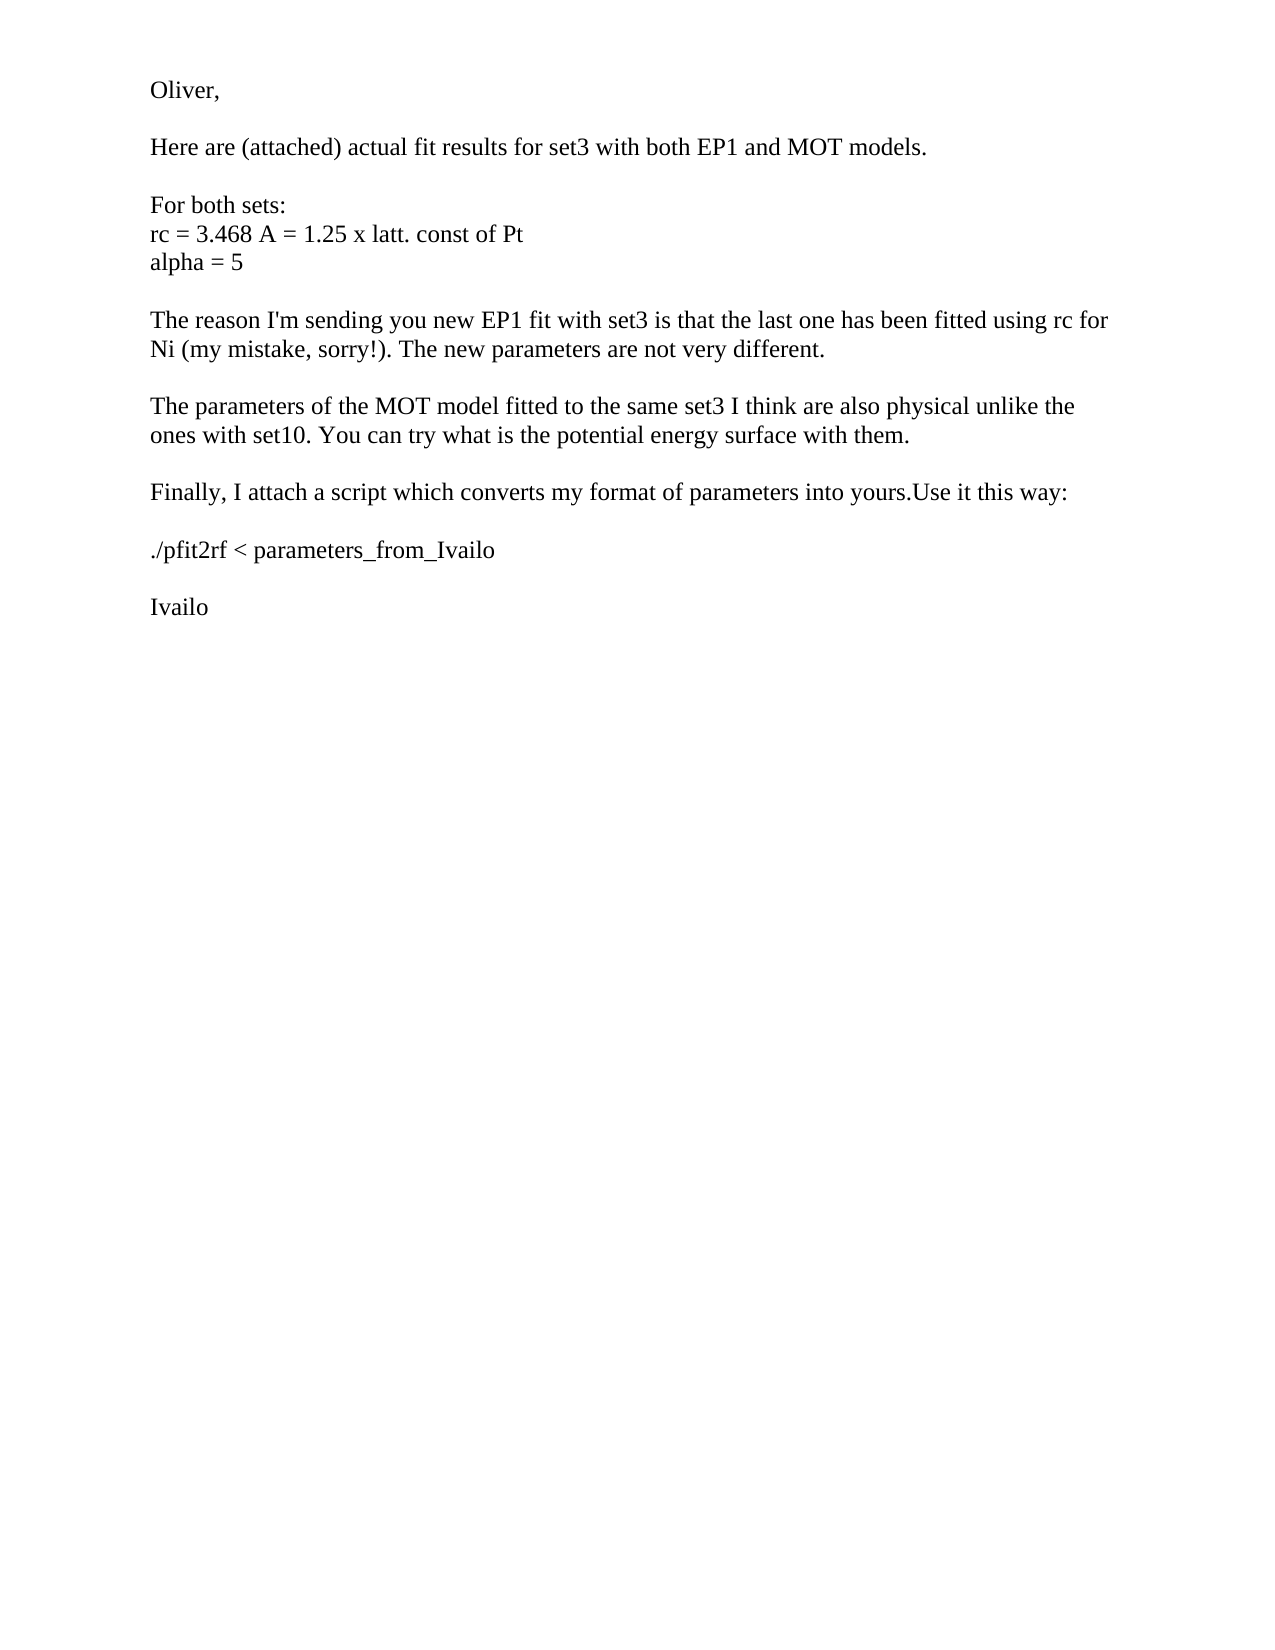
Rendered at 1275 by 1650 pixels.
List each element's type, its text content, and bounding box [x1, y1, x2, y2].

text Oliver, [150, 75, 1125, 104]
text Finally, I attach a script which converts my format of parameters into yours.Use it this way: [150, 477, 1125, 506]
text For both sets: [150, 190, 1125, 219]
text The reason I'm sending you new EP1 fit with set3 is that the last one has been fitted using rc for Ni (my mistake, sorry!). The new parameters are not very different. [150, 305, 1125, 362]
text alpha = 5 [150, 247, 1125, 276]
text ./pfit2rf < parameters_from_Ivailo [150, 535, 1125, 564]
text The parameters of the MOT model fitted to the same set3 I think are also physical unlike the ones with set10. You can try what is the potential energy surface with them. [150, 391, 1125, 449]
text rc = 3.468 A = 1.25 x latt. const of Pt [150, 219, 1125, 247]
text Here are (attached) actual fit results for set3 with both EP1 and MOT models. [150, 132, 1125, 161]
text Ivailo [150, 592, 1125, 621]
